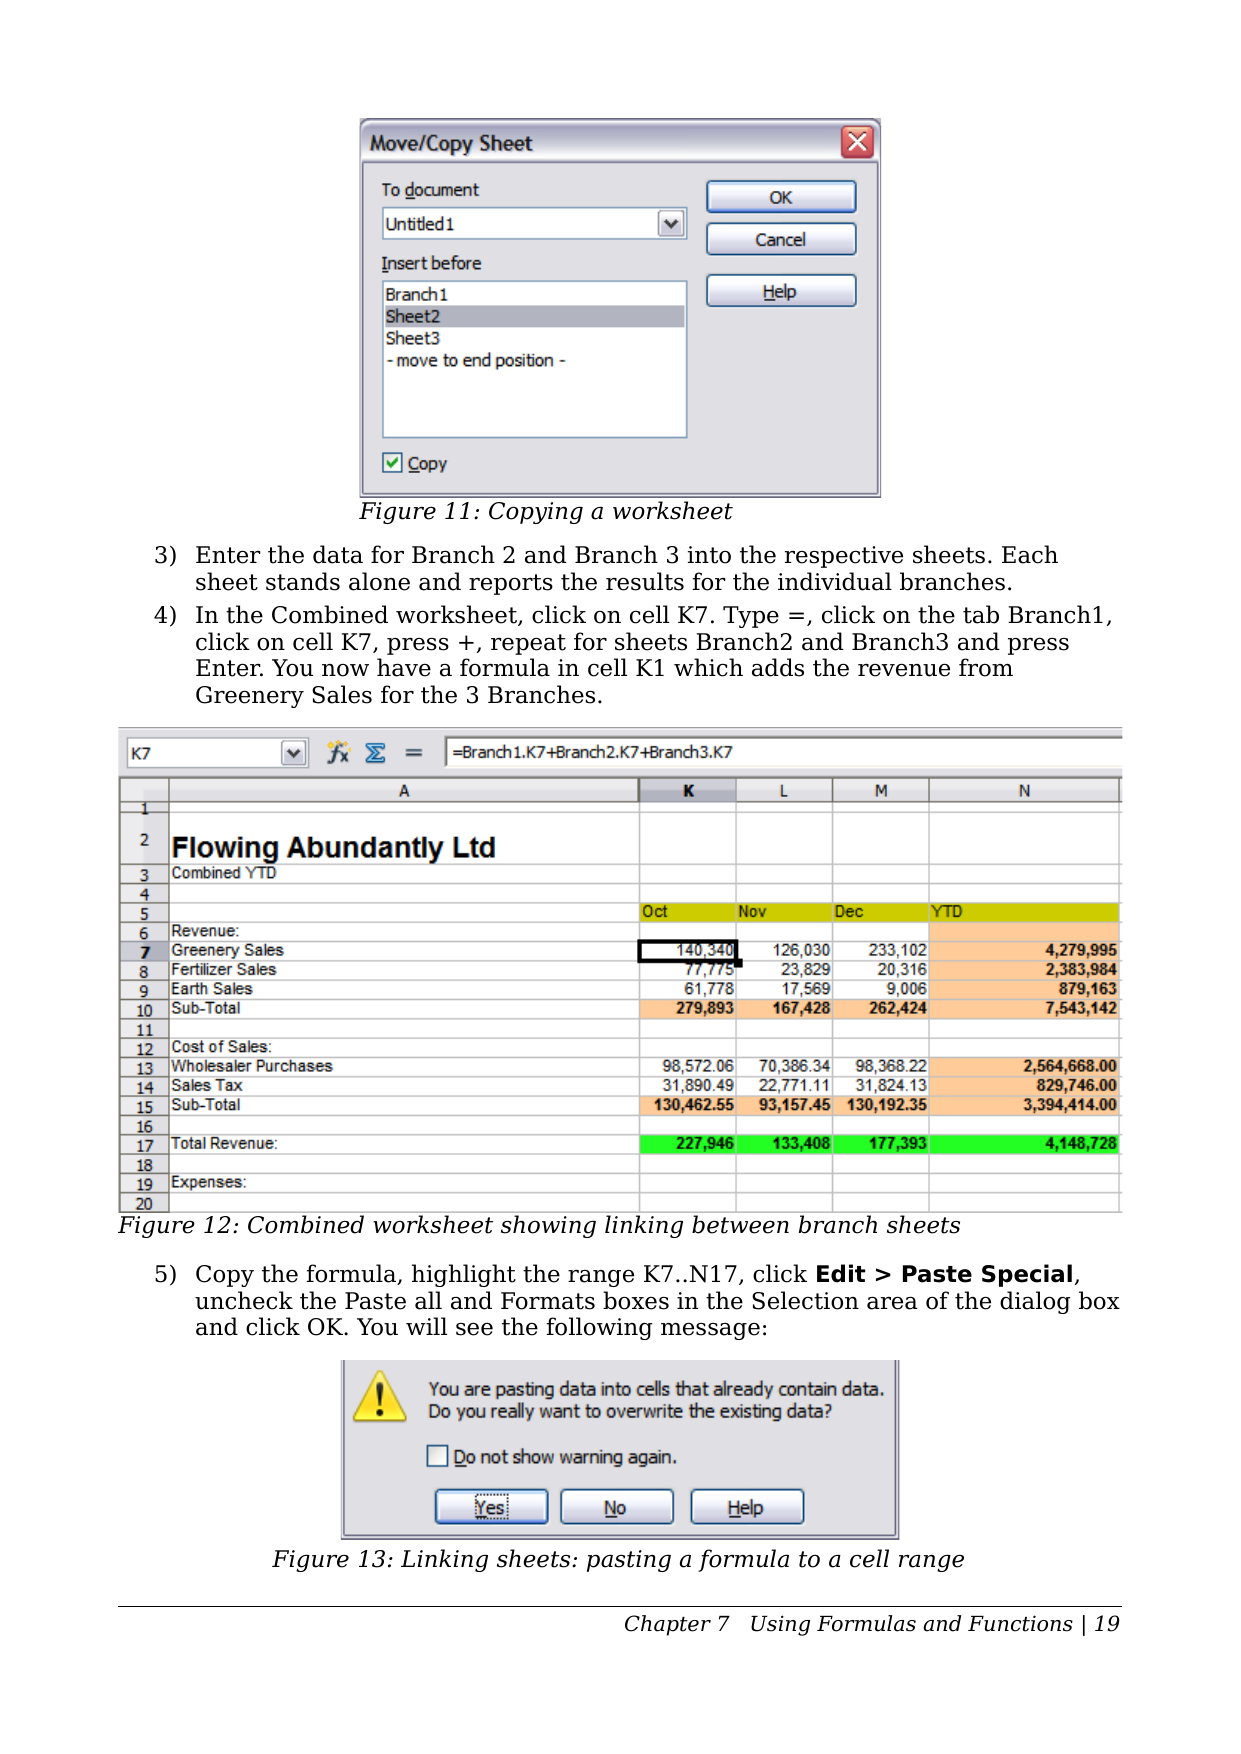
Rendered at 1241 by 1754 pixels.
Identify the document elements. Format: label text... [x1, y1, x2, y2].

picture [118, 727, 1123, 1213]
picture [340, 1360, 900, 1540]
text Figure 13: Linking sheets: pasting a formula to a cell range [253, 1546, 988, 1573]
text Figure 11: Copying a worksheet [359, 498, 881, 524]
text Figure 12: Combined worksheet showing linking between branch sheets [118, 728, 1124, 1239]
picture [359, 118, 882, 498]
list Enter the data for Branch 2 and Branch 3 into the respective sheets. Each sheet stands alone and reports the results for the individual branches. [177, 543, 1122, 596]
list In the Combined worksheet, click on cell K7. Type =, click on the tab Branch1, click on cell K7, press +, repeat for sheets Branch2 and Branch3 and press Enter. You now have a formula in cell K1 which adds the revenue from Greenery Sales for the 3 Branches. [177, 602, 1122, 709]
list Copy the formula, highlight the range K7..N17, click Edit > Paste Special, uncheck the Paste all and Formats boxes in the Selection area of the dialog box and click OK. You will see the following message: [177, 1261, 1122, 1341]
